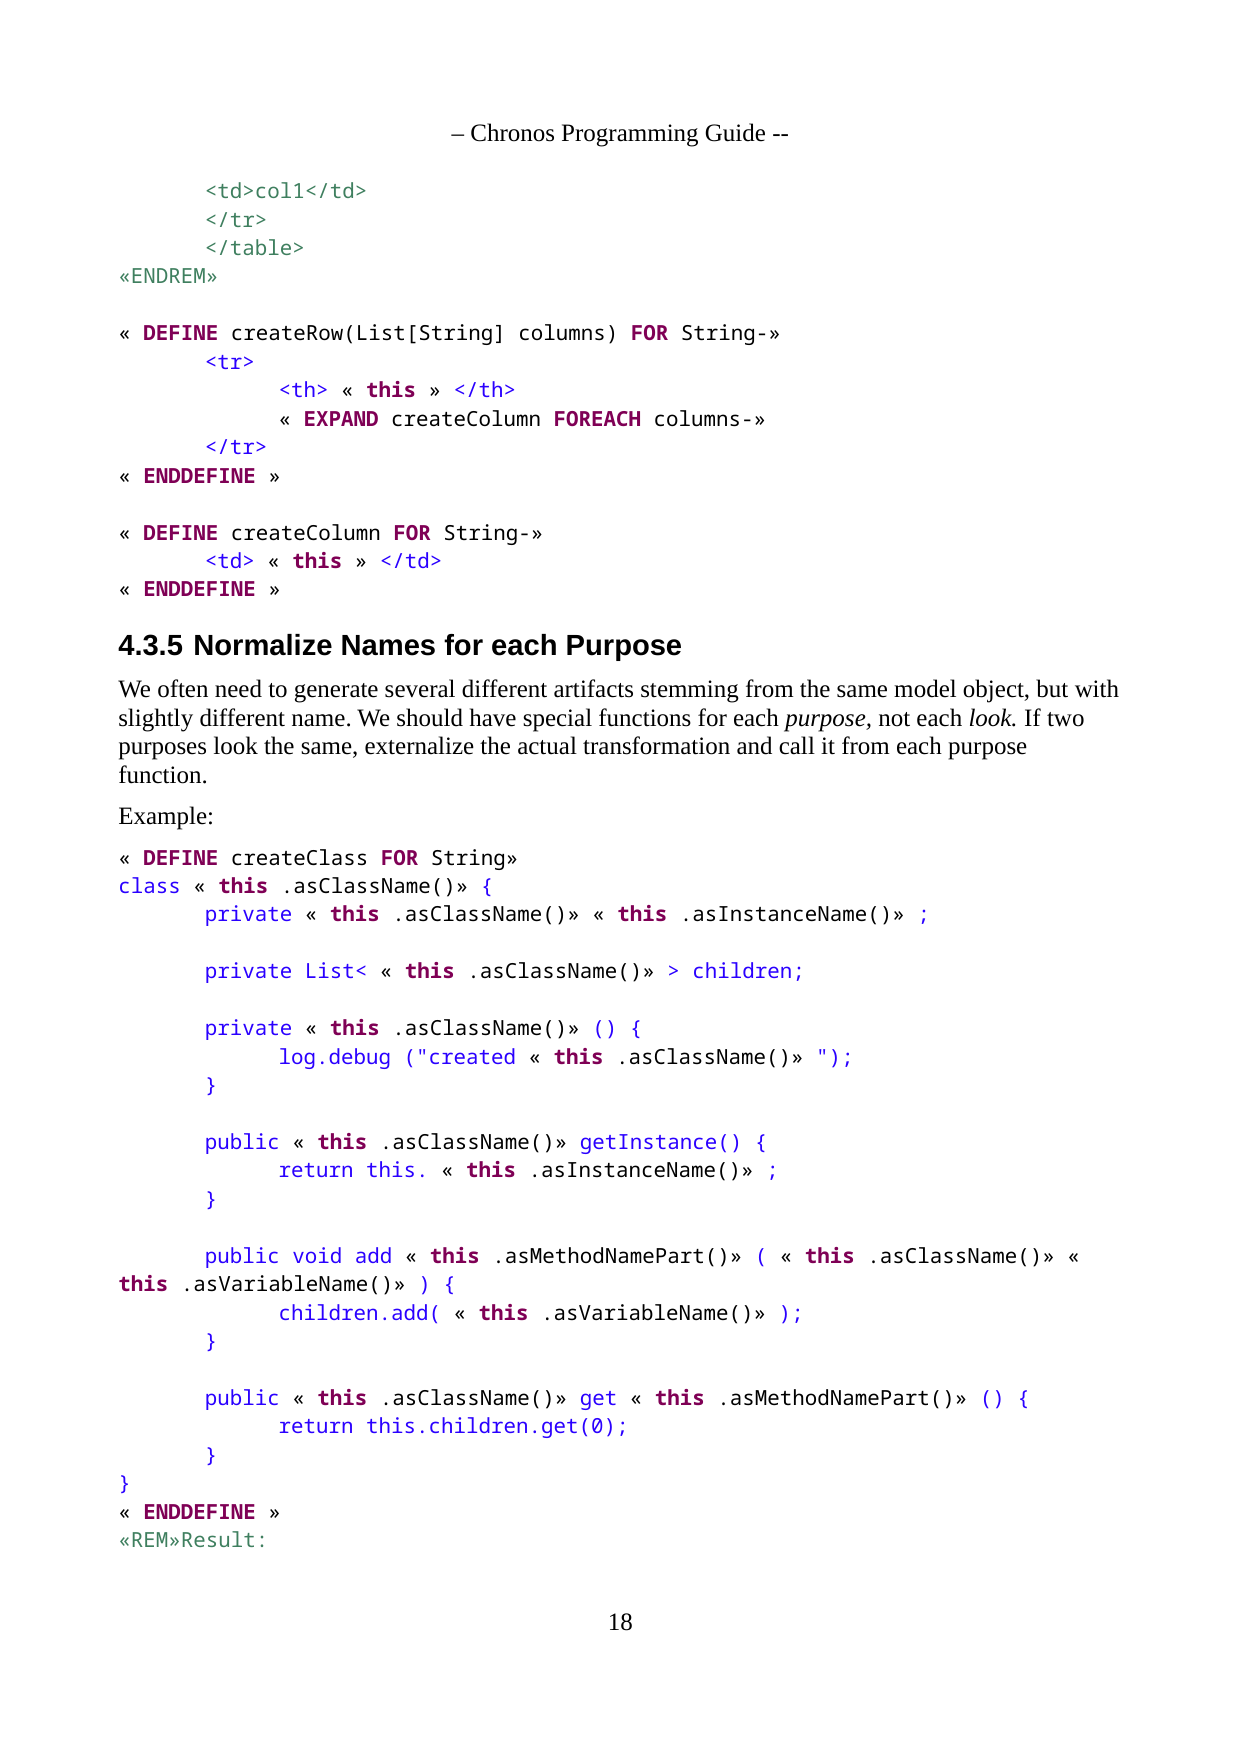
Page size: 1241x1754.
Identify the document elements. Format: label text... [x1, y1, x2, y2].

text « DEFINE createColumn FOR String-» [118, 518, 1122, 546]
subtitle Normalize Names for each Purpose [118, 628, 1122, 661]
text </tr> [118, 432, 1122, 461]
text } [118, 1468, 1122, 1497]
text return this.children.get(0); [118, 1411, 1122, 1440]
text «REM»Result: [118, 1525, 1122, 1554]
text <th> « this » </th> [118, 375, 1122, 404]
text children.add( « this .asVariableName()» ); [118, 1298, 1122, 1326]
text « ENDDEFINE » [118, 461, 1122, 489]
text Example: [118, 801, 1122, 830]
text We often need to generate several different artifacts stemming from the same model object, but with slightly different name. We should have special functions for each purpose, not each look. If two purposes look the same, externalize the actual transformation and call it from each purpose function. [118, 674, 1122, 789]
text } [118, 1070, 1122, 1099]
text </tr> [118, 205, 1122, 233]
text private « this .asClassName()» « this .asInstanceName()» ; [118, 899, 1122, 928]
text } [118, 1326, 1122, 1354]
text log.debug ("created « this .asClassName()» "); [118, 1042, 1122, 1070]
text « EXPAND createColumn FOREACH columns-» [118, 404, 1122, 432]
text </table> [118, 233, 1122, 262]
text « DEFINE createRow(List[String] columns) FOR String-» [118, 318, 1122, 347]
text } [118, 1440, 1122, 1468]
text class « this .asClassName()» { [118, 871, 1122, 899]
text } [118, 1184, 1122, 1212]
text <td>col1</td> [118, 176, 1122, 205]
text <tr> [118, 347, 1122, 375]
text return this. « this .asInstanceName()» ; [118, 1156, 1122, 1184]
text public « this .asClassName()» get « this .asMethodNamePart()» () { [118, 1383, 1122, 1411]
text «ENDREM» [118, 262, 1122, 290]
text « ENDDEFINE » [118, 574, 1122, 603]
text public « this .asClassName()» getInstance() { [118, 1127, 1122, 1156]
text public void add « this .asMethodNamePart()» ( « this .asClassName()» « this .asVariableName()» ) { [118, 1241, 1122, 1298]
text « DEFINE createClass FOR String» [118, 843, 1122, 871]
text private « this .asClassName()» () { [118, 1013, 1122, 1042]
text « ENDDEFINE » [118, 1497, 1122, 1525]
text <td> « this » </td> [118, 546, 1122, 574]
text private List< « this .asClassName()» > children; [118, 956, 1122, 985]
